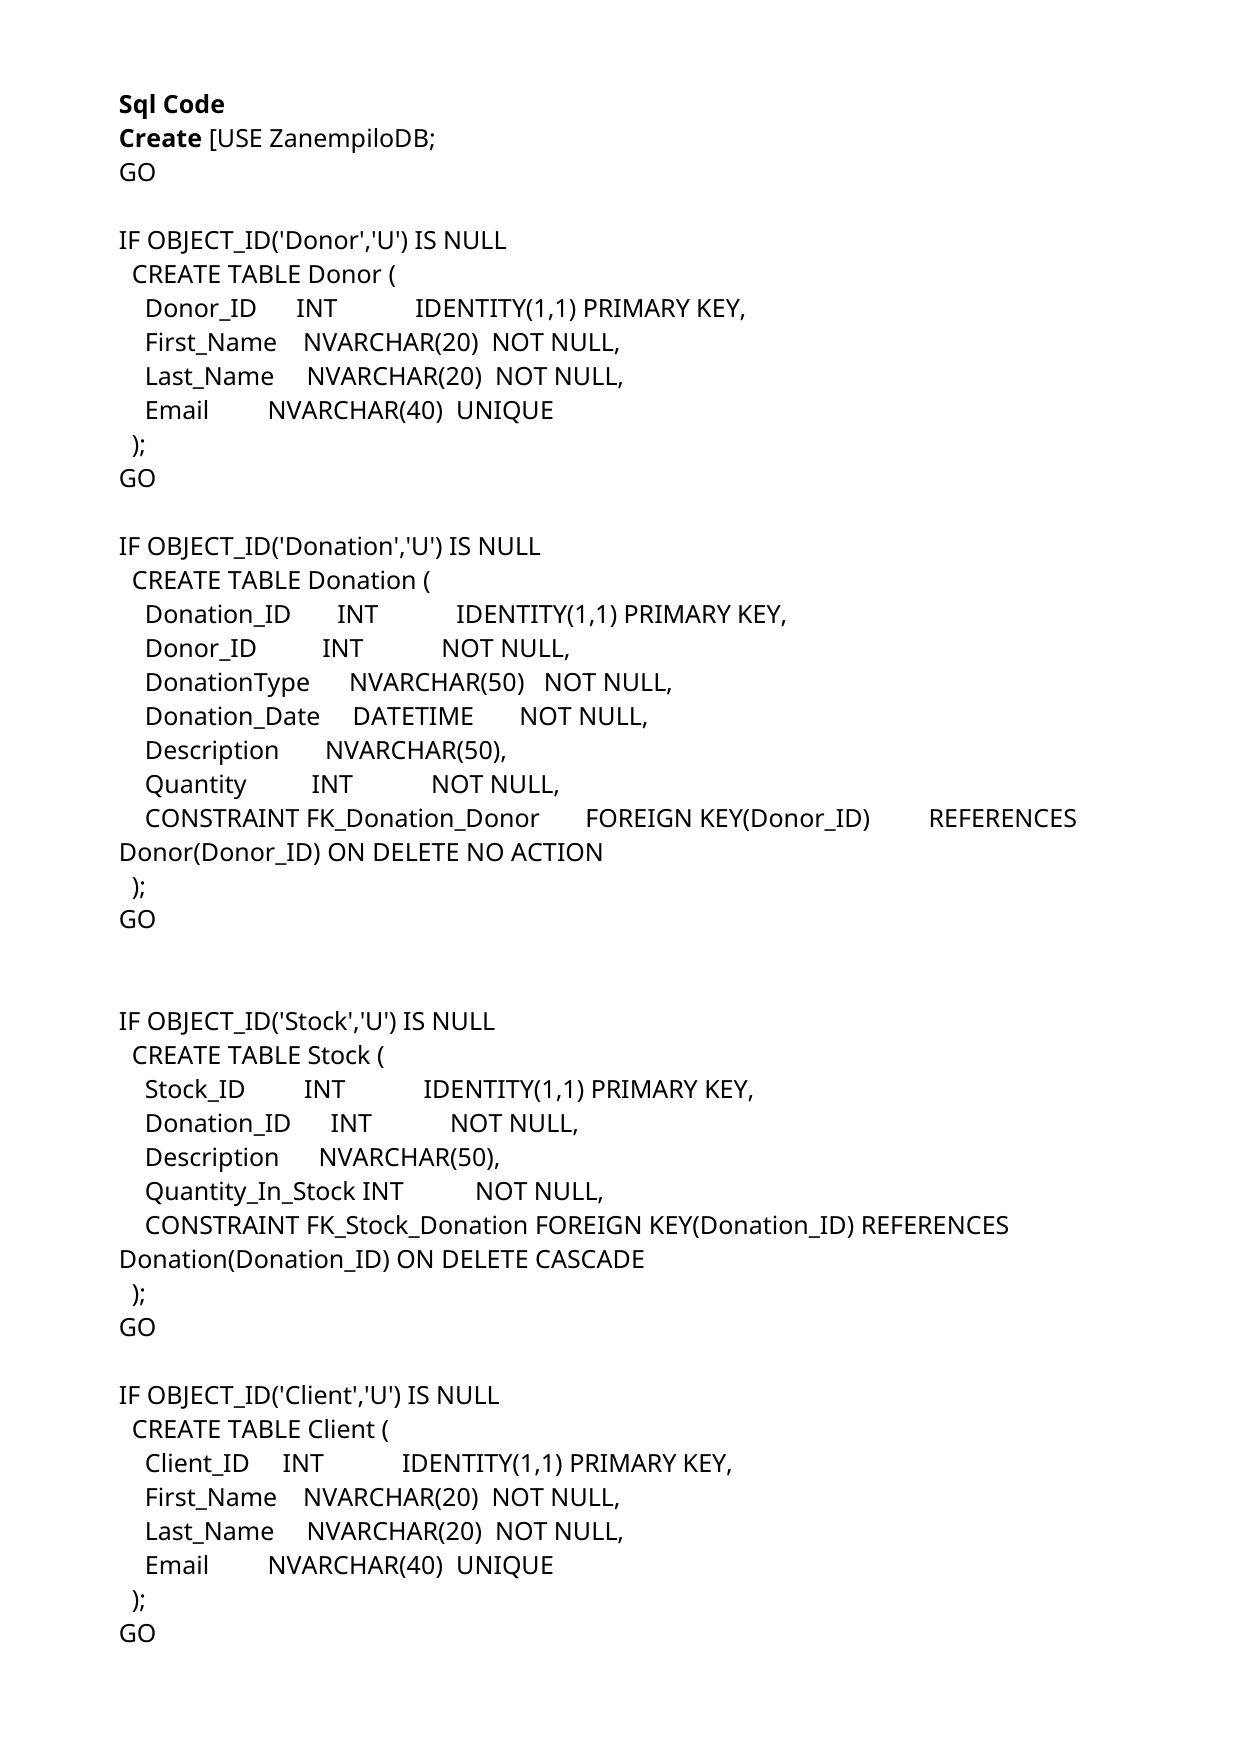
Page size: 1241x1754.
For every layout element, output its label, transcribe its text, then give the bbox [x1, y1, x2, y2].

text Description NVARCHAR(50), [119, 1140, 1121, 1174]
text IF OBJECT_ID('Client','U') IS NULL [119, 1378, 1121, 1412]
text Donation_Date DATETIME NOT NULL, [119, 699, 1121, 733]
text Email NVARCHAR(40) UNIQUE [119, 393, 1121, 427]
text Email NVARCHAR(40) UNIQUE [119, 1548, 1121, 1582]
text ); [119, 1582, 1121, 1616]
text Donation_ID INT IDENTITY(1,1) PRIMARY KEY, [119, 597, 1121, 631]
text Quantity INT NOT NULL, [119, 767, 1121, 801]
text GO [119, 902, 1121, 936]
text GO [119, 155, 1121, 189]
text IF OBJECT_ID('Stock','U') IS NULL [119, 1004, 1121, 1038]
text ); [119, 1276, 1121, 1310]
text Quantity_In_Stock INT NOT NULL, [119, 1174, 1121, 1208]
text Client_ID INT IDENTITY(1,1) PRIMARY KEY, [119, 1446, 1121, 1480]
text IF OBJECT_ID('Donor','U') IS NULL [119, 223, 1121, 257]
text First_Name NVARCHAR(20) NOT NULL, [119, 1480, 1121, 1514]
text First_Name NVARCHAR(20) NOT NULL, [119, 325, 1121, 359]
text Sql Code [119, 87, 1121, 121]
text CREATE TABLE Stock ( [119, 1038, 1121, 1072]
text CONSTRAINT FK_Donation_Donor FOREIGN KEY(Donor_ID) REFERENCES Donor(Donor_ID) ON DELETE NO ACTION [119, 801, 1121, 868]
text Last_Name NVARCHAR(20) NOT NULL, [119, 1514, 1121, 1548]
text ); [119, 427, 1121, 461]
text Donor_ID INT NOT NULL, [119, 631, 1121, 665]
text Donation_ID INT NOT NULL, [119, 1106, 1121, 1140]
text CREATE TABLE Donation ( [119, 563, 1121, 597]
text Description NVARCHAR(50), [119, 733, 1121, 767]
text Stock_ID INT IDENTITY(1,1) PRIMARY KEY, [119, 1072, 1121, 1106]
text CREATE TABLE Client ( [119, 1412, 1121, 1446]
text IF OBJECT_ID('Donation','U') IS NULL [119, 529, 1121, 563]
text Last_Name NVARCHAR(20) NOT NULL, [119, 359, 1121, 393]
text GO [119, 1310, 1121, 1344]
text Donor_ID INT IDENTITY(1,1) PRIMARY KEY, [119, 291, 1121, 325]
text CREATE TABLE Donor ( [119, 257, 1121, 291]
text ); [119, 868, 1121, 902]
text GO [119, 1616, 1121, 1649]
text CONSTRAINT FK_Stock_Donation FOREIGN KEY(Donation_ID) REFERENCES Donation(Donation_ID) ON DELETE CASCADE [119, 1208, 1121, 1276]
text Create [USE ZanempiloDB; [119, 121, 1121, 155]
text GO [119, 461, 1121, 495]
text DonationType NVARCHAR(50) NOT NULL, [119, 665, 1121, 699]
